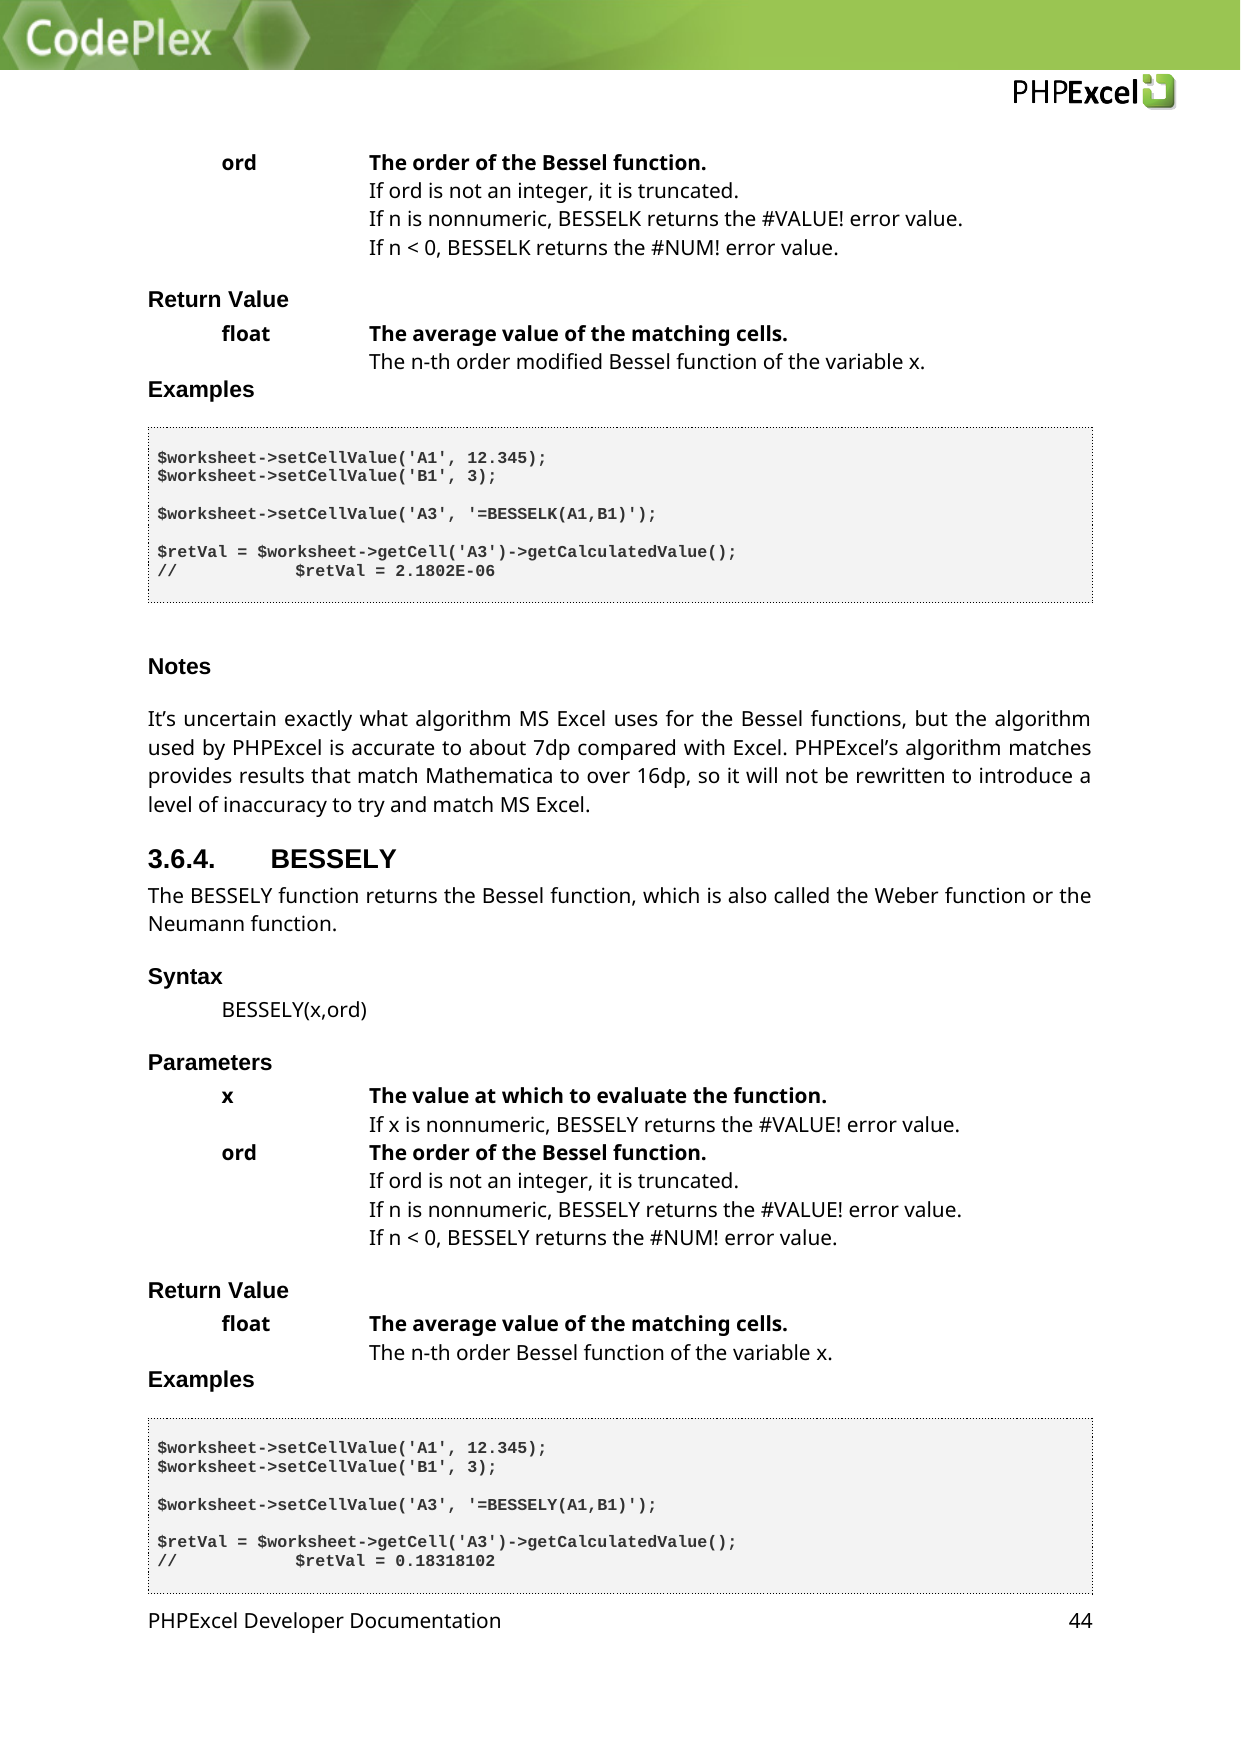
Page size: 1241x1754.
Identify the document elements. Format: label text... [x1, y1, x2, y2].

text $worksheet->setCellValue('A1', 12.345); [148, 446, 1093, 465]
text $retVal = $worksheet->getCell('A3')->getCalculatedValue(); [148, 1531, 1093, 1550]
subtitle Notes [148, 653, 1093, 679]
text $worksheet->setCellValue('A1', 12.345); [148, 1437, 1093, 1455]
subtitle Parameters [148, 1049, 1093, 1075]
text It’s uncertain exactly what algorithm MS Excel uses for the Bessel functions, but the algorithm used by PHPExcel is accurate to about 7dp compared with Excel. PHPExcel’s algorithm matches provides results that match Mathematica to over 16dp, so it will not be rewritten to introduce a level of inaccuracy to try and match MS Excel. [148, 704, 1093, 818]
text $worksheet->setCellValue('A3', '=BESSELK(A1,B1)'); [148, 503, 1093, 521]
text If ord is not an integer, it is truncated. [369, 1167, 1093, 1195]
text ord The order of the Bessel function. [221, 148, 1093, 176]
text $retVal = $worksheet->getCell('A3')->getCalculatedValue(); [148, 540, 1093, 559]
text The n-th order Bessel function of the variable x. [369, 1338, 1093, 1366]
subtitle Syntax [148, 963, 1093, 989]
subtitle Examples [148, 376, 1093, 402]
text $worksheet->setCellValue('B1', 3); [148, 465, 1093, 484]
text If n < 0, BESSELK returns the #NUM! error value. [369, 233, 1093, 261]
text float The average value of the matching cells. [221, 1309, 1093, 1338]
text // $retVal = 0.18318102 [148, 1550, 1093, 1568]
subtitle BESSELY [148, 843, 1093, 874]
text x The value at which to evaluate the function. [221, 1081, 1093, 1110]
text The BESSELY function returns the Bessel function, which is also called the Weber function or the Neumann function. [148, 881, 1093, 938]
subtitle Examples [148, 1366, 1093, 1393]
text ord The order of the Bessel function. [221, 1138, 1093, 1167]
subtitle Return Value [148, 286, 1093, 313]
text If ord is not an integer, it is truncated. [369, 176, 1093, 204]
text If n is nonnumeric, BESSELY returns the #VALUE! error value. [369, 1195, 1093, 1223]
text $worksheet->setCellValue('B1', 3); [148, 1455, 1093, 1474]
text The n-th order modified Bessel function of the variable x. [369, 347, 1093, 376]
text If n is nonnumeric, BESSELK returns the #VALUE! error value. [369, 204, 1093, 233]
text If n < 0, BESSELY returns the #NUM! error value. [369, 1223, 1093, 1252]
text BESSELY(x,ord) [221, 995, 1093, 1024]
text If x is nonnumeric, BESSELY returns the #VALUE! error value. [369, 1110, 1093, 1138]
subtitle Return Value [148, 1277, 1093, 1303]
text float The average value of the matching cells. [221, 319, 1093, 347]
text // $retVal = 2.1802E-06 [148, 559, 1093, 578]
text $worksheet->setCellValue('A3', '=BESSELY(A1,B1)'); [148, 1493, 1093, 1512]
